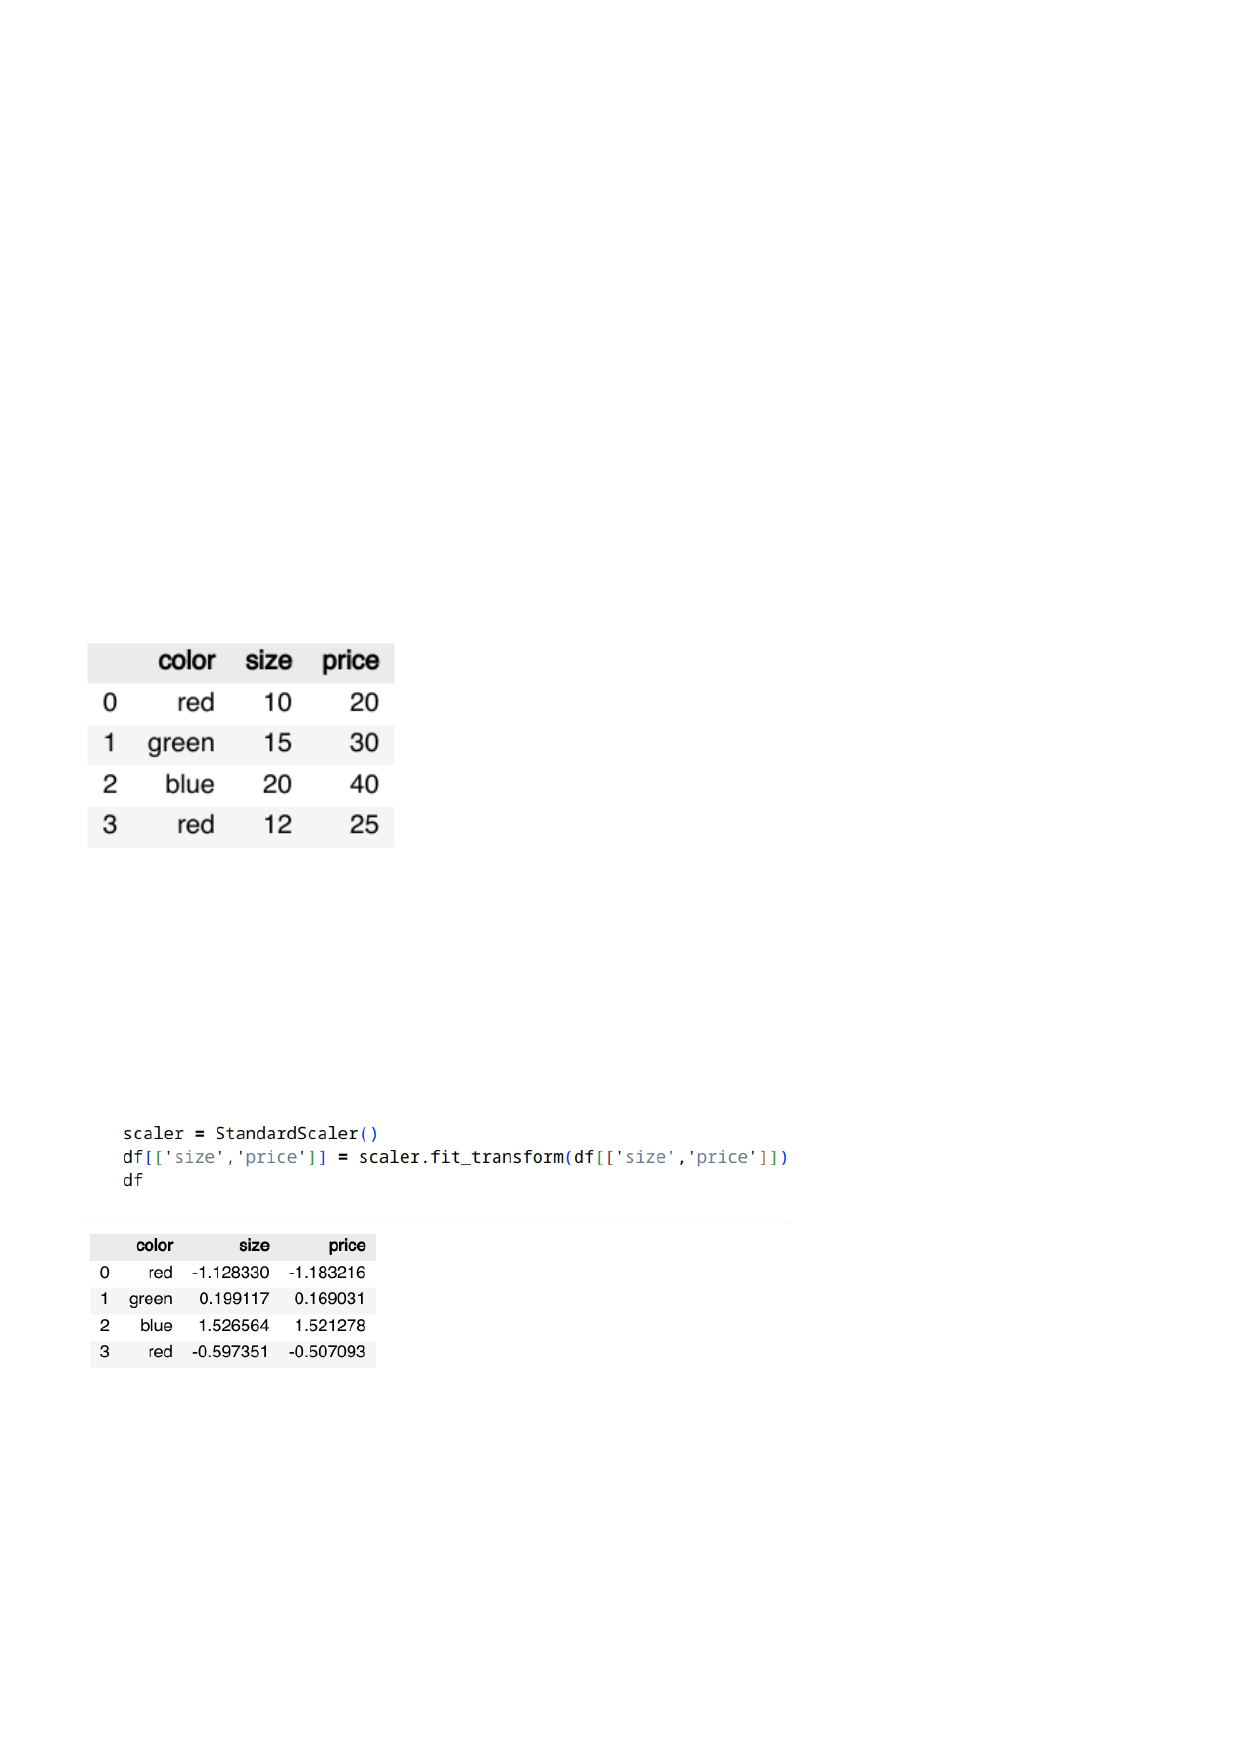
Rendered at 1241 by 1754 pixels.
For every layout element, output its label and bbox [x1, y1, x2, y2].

picture [82, 635, 396, 852]
picture [84, 1124, 791, 1369]
